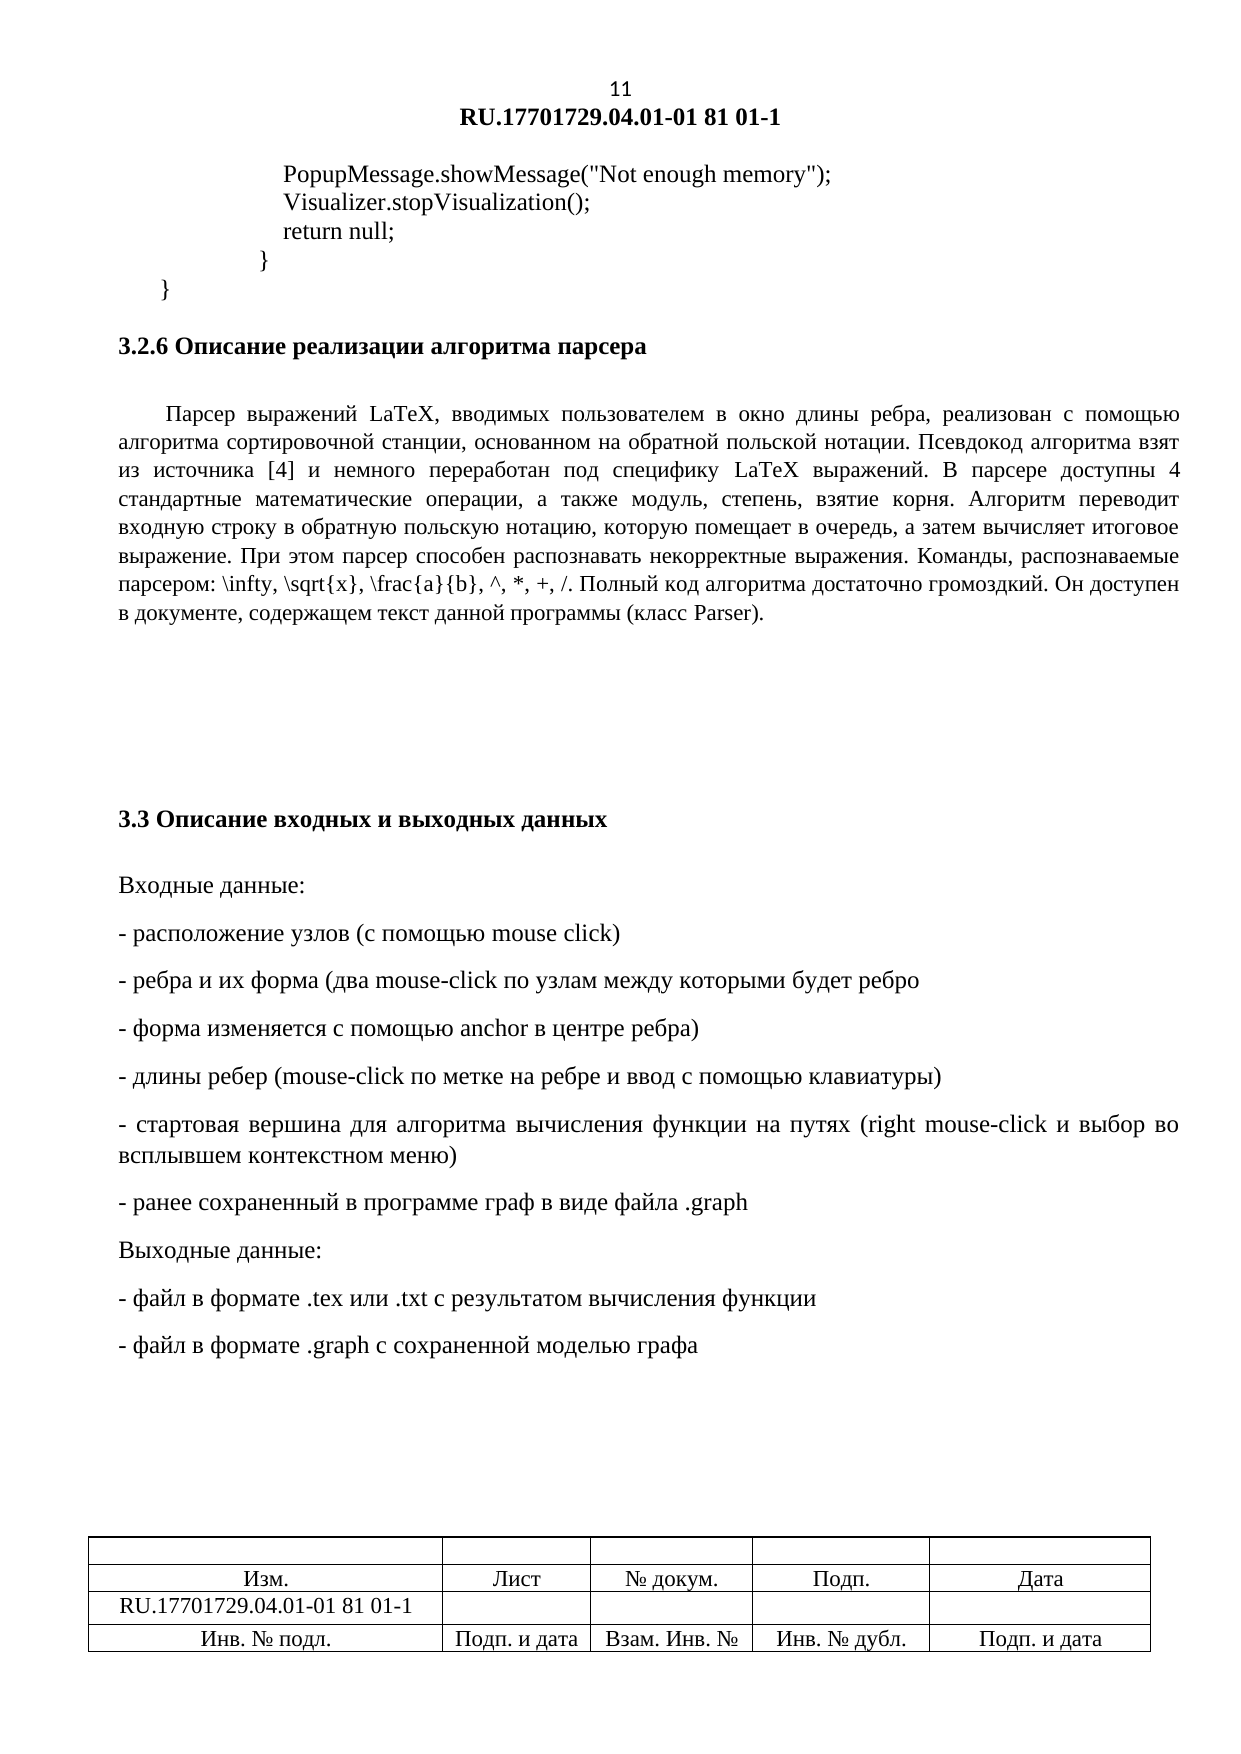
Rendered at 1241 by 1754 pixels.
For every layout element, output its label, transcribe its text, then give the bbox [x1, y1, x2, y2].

text - ребра и их форма (два mouse-click по узлам между которыми будет ребро [118, 966, 1181, 994]
text - длины ребер (mouse-click по метке на ребре и ввод с помощью клавиатуры) [118, 1061, 1181, 1090]
list 3.3 Описание входных и выходных данных [118, 804, 1181, 833]
text - файл в формате .graph с сохраненной моделью графа [118, 1331, 1181, 1359]
text Входные данные: [118, 870, 1181, 899]
list return null; [134, 216, 1181, 245]
list PopupMessage.showMessage("Not enough memory"); [134, 159, 1181, 187]
text Выходные данные: [118, 1235, 1181, 1264]
text - ранее сохраненный в программе граф в виде файла .graph [118, 1187, 1181, 1216]
text Парсер выражений LaTeX, вводимых пользователем в окно длины ребра, реализован с помощью алгоритма сортировочной станции, основанном на обратной польской нотации. Псевдокод алгоритма взят из источника [4] и немного переработан под специфику LaTeX выражений. В парсере доступны 4 стандартные математические операции, а также модуль, степень, взятие корня. Алгоритм переводит входную строку в обратную польскую нотацию, которую помещает в очередь, а затем вычисляет итоговое выражение. При этом парсер способен распознавать некорректные выражения. Команды, распознаваемые парсером: \infty, \sqrt{x}, \frac{a}{b}, ^, *, +, /. Полный код алгоритма достаточно громоздкий. Он доступен в документе, содержащем текст данной программы (класс Parser). [118, 400, 1181, 625]
text - файл в формате .tex или .txt с результатом вычисления функции [118, 1283, 1181, 1312]
text - форма изменяется с помощью anchor в центре ребра) [118, 1013, 1181, 1042]
list } [134, 274, 1181, 302]
list Visualizer.stopVisualization(); [134, 187, 1181, 216]
text - стартовая вершина для алгоритма вычисления функции на путях (right mouse-click и выбор во всплывшем контекстном меню) [118, 1109, 1181, 1168]
list } [134, 245, 1181, 274]
text - расположение узлов (с помощью mouse click) [118, 918, 1181, 947]
subtitle 3.2.6 Описание реализации алгоритма парсера [118, 331, 1181, 360]
